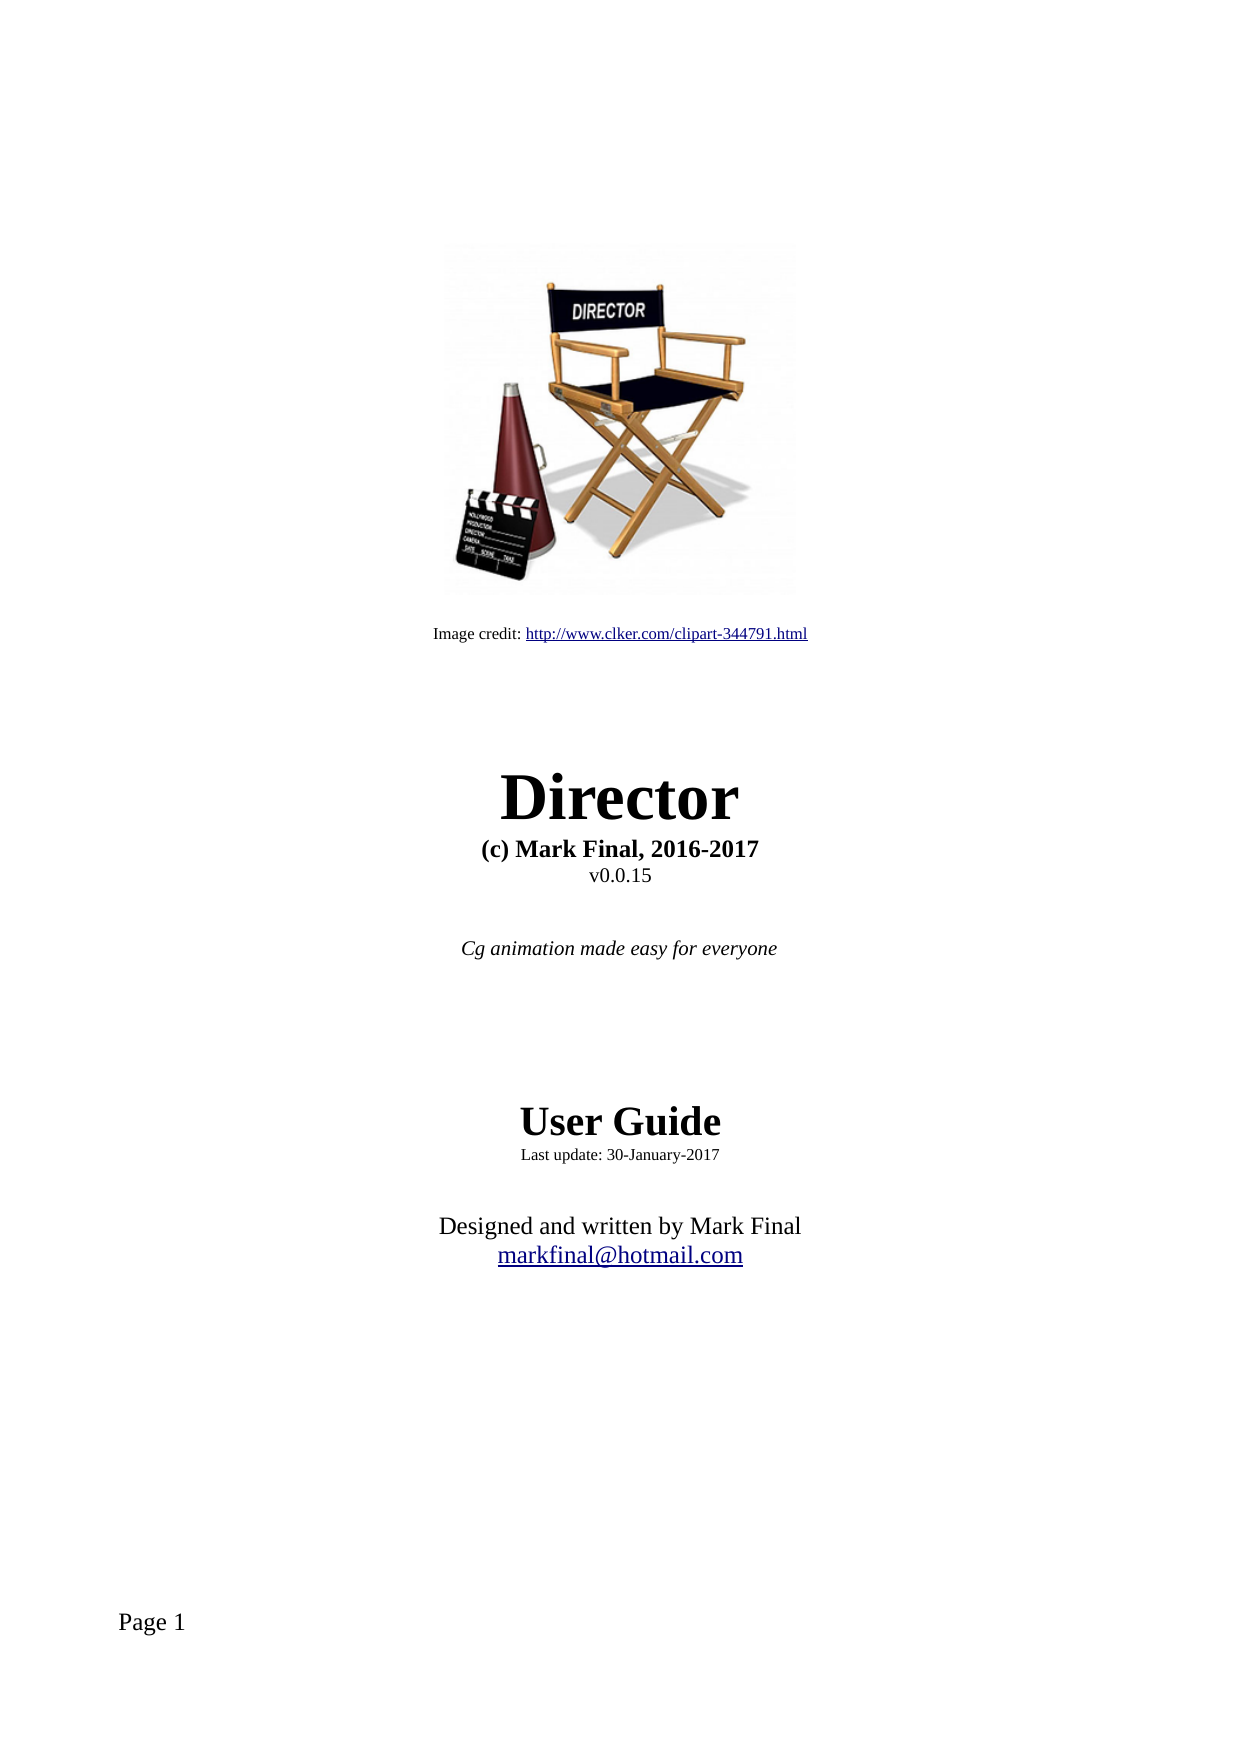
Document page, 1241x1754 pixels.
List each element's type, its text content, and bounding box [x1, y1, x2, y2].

text Last update: 30-January-2017 [118, 1144, 1122, 1163]
picture [444, 243, 796, 595]
text v0.0.15 [118, 863, 1122, 887]
text Image credit: http://www.clker.com/clipart-344791.html [118, 623, 1122, 643]
text markfinal@hotmail.com [118, 1240, 1122, 1269]
text Designed and written by Mark Final [118, 1211, 1122, 1240]
text Director [118, 758, 1122, 834]
text (c) Mark Final, 2016-2017 [118, 834, 1122, 863]
text Cg animation made easy for everyone [118, 936, 1122, 960]
text User Guide [118, 1096, 1122, 1144]
